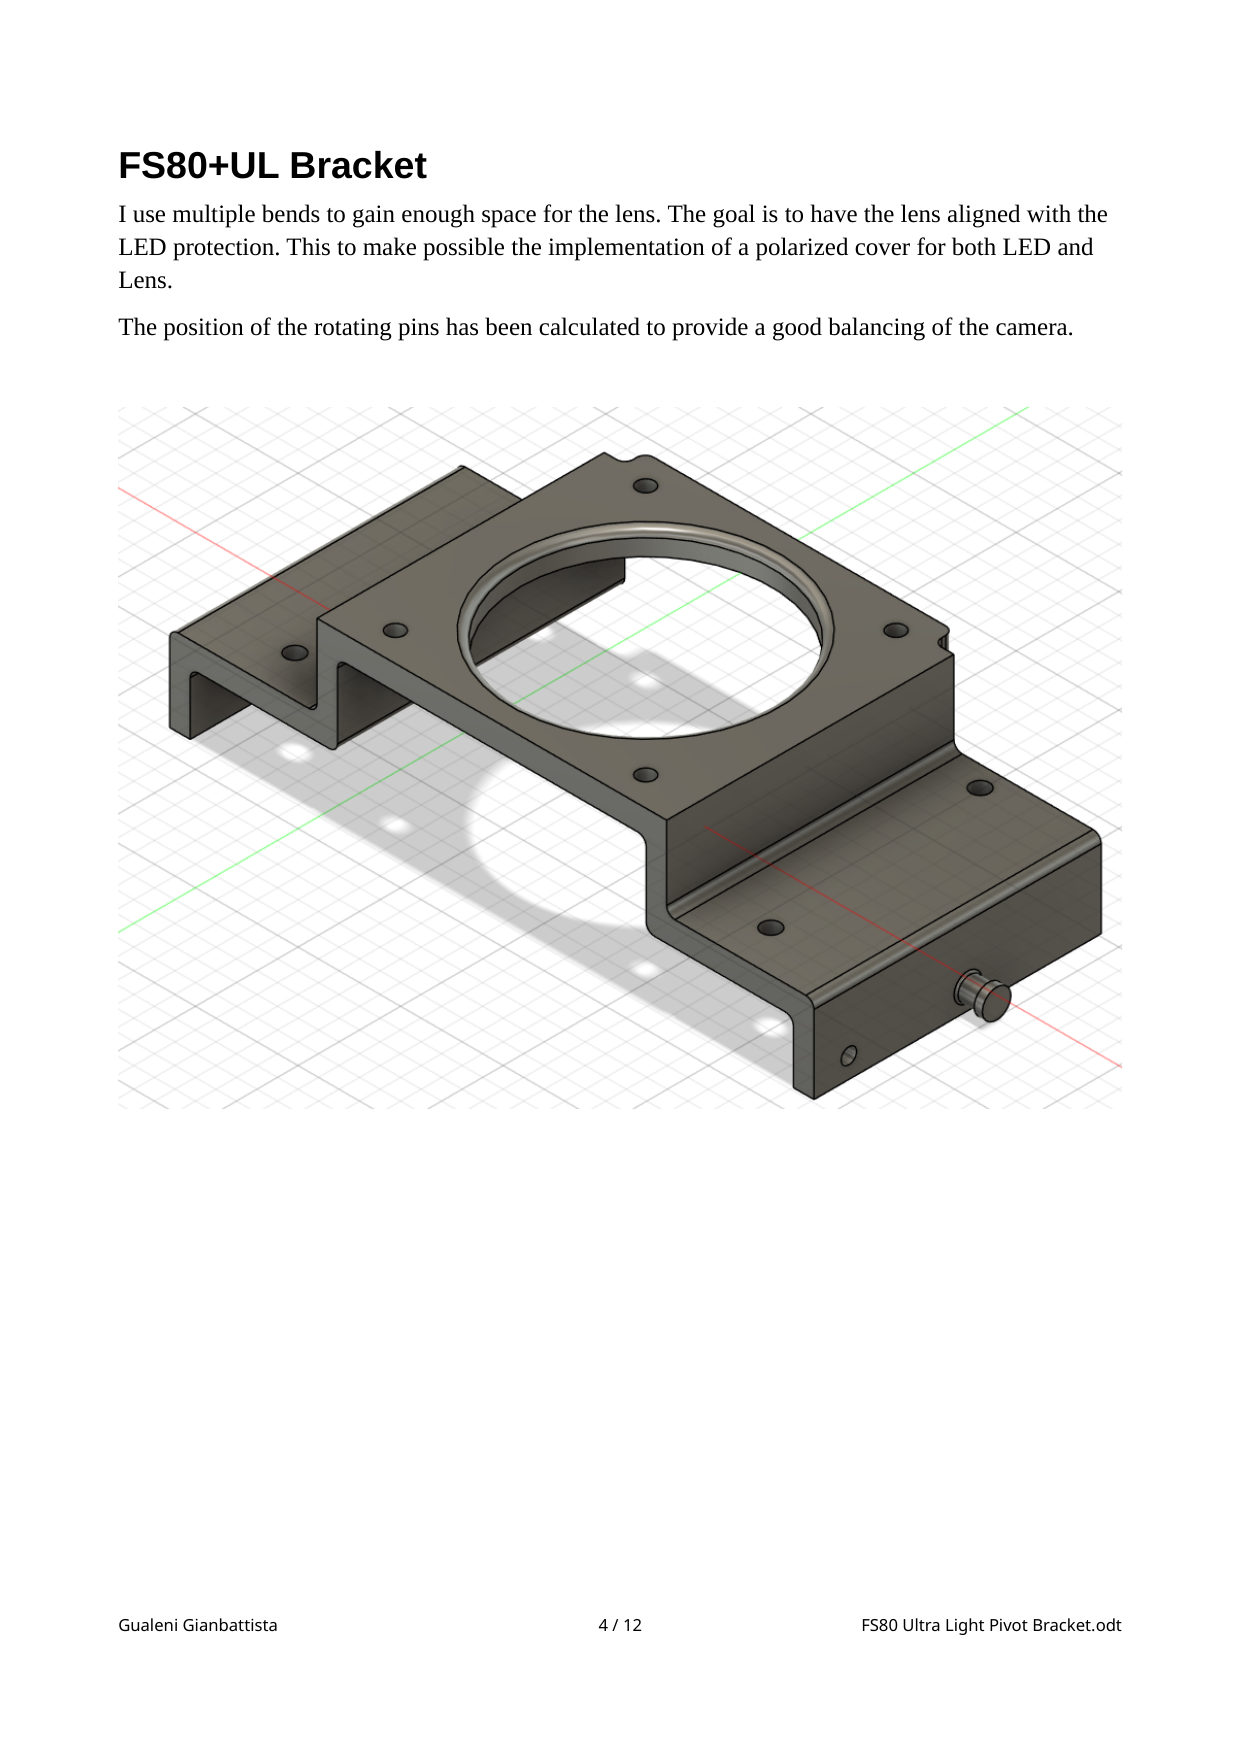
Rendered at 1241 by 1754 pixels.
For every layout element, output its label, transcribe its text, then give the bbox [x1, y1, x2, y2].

subtitle FS80+UL Bracket [118, 143, 1122, 186]
text The position of the rotating pins has been calculated to provide a good balancing of the camera. [118, 312, 1122, 341]
picture [118, 407, 1123, 1109]
text I use multiple bends to gain enough space for the lens. The goal is to have the lens aligned with the LED protection. This to make possible the implementation of a polarized cover for both LED and Lens. [118, 199, 1122, 293]
